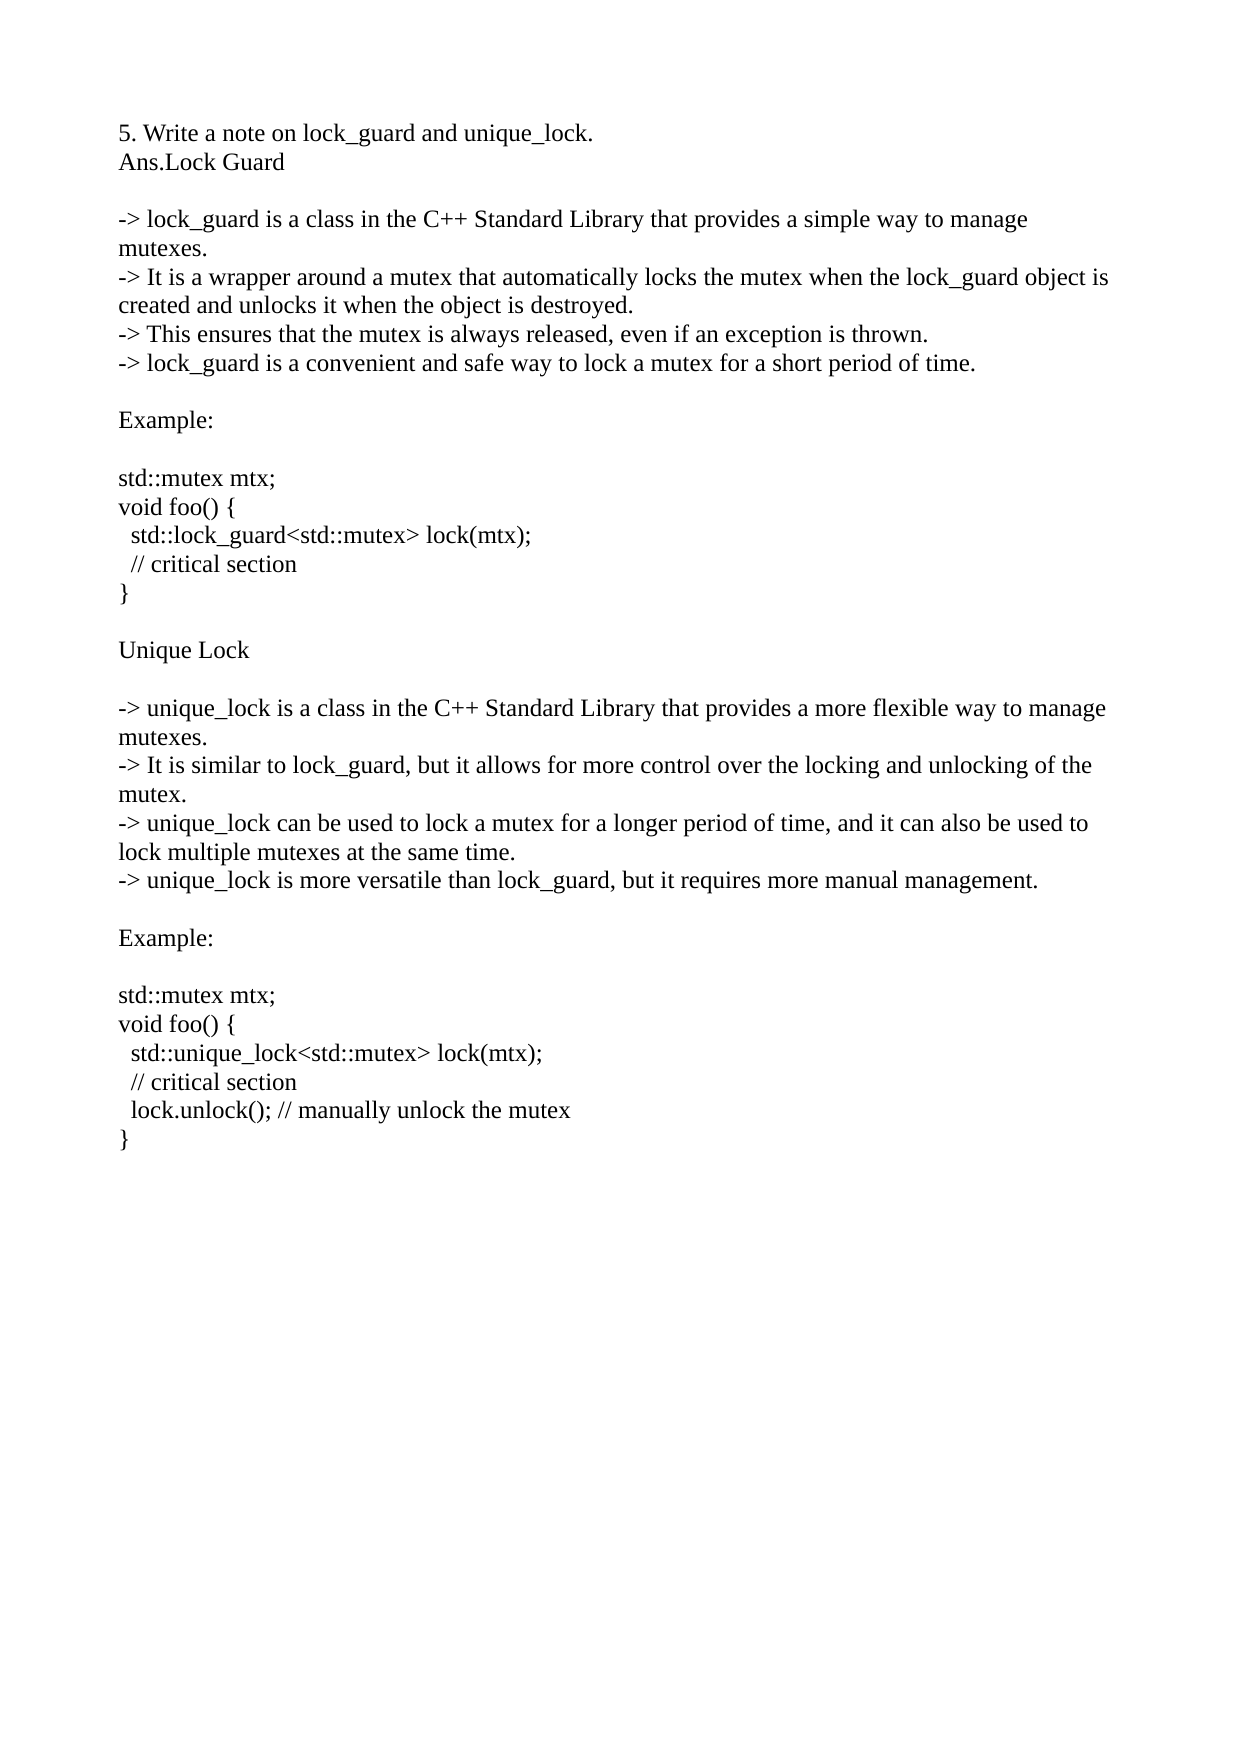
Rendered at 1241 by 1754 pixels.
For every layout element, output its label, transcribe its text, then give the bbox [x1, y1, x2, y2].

text Example: [118, 923, 1122, 952]
text -> It is similar to lock_guard, but it allows for more control over the locking and unlocking of the mutex. [118, 751, 1122, 808]
text } [118, 578, 1122, 607]
text lock.unlock(); // manually unlock the mutex [118, 1096, 1122, 1124]
text Ans.Lock Guard [118, 147, 1122, 176]
text -> This ensures that the mutex is always released, even if an exception is thrown. [118, 319, 1122, 348]
text // critical section [118, 549, 1122, 578]
text -> It is a wrapper around a mutex that automatically locks the mutex when the lock_guard object is created and unlocks it when the object is destroyed. [118, 262, 1122, 319]
text Example: [118, 406, 1122, 434]
text std::mutex mtx; [118, 981, 1122, 1009]
text std::unique_lock<std::mutex> lock(mtx); [118, 1038, 1122, 1067]
text // critical section [118, 1067, 1122, 1096]
text -> unique_lock is more versatile than lock_guard, but it requires more manual management. [118, 866, 1122, 894]
text 5. Write a note on lock_guard and unique_lock. [118, 118, 1122, 147]
text -> lock_guard is a convenient and safe way to lock a mutex for a short period of time. [118, 348, 1122, 377]
text std::mutex mtx; [118, 463, 1122, 492]
text void foo() { [118, 1009, 1122, 1038]
text -> unique_lock can be used to lock a mutex for a longer period of time, and it can also be used to lock multiple mutexes at the same time. [118, 808, 1122, 866]
text } [118, 1124, 1122, 1153]
text -> lock_guard is a class in the C++ Standard Library that provides a simple way to manage mutexes. [118, 204, 1122, 262]
text -> unique_lock is a class in the C++ Standard Library that provides a more flexible way to manage mutexes. [118, 693, 1122, 751]
text Unique Lock [118, 636, 1122, 664]
text void foo() { [118, 492, 1122, 521]
text std::lock_guard<std::mutex> lock(mtx); [118, 521, 1122, 549]
